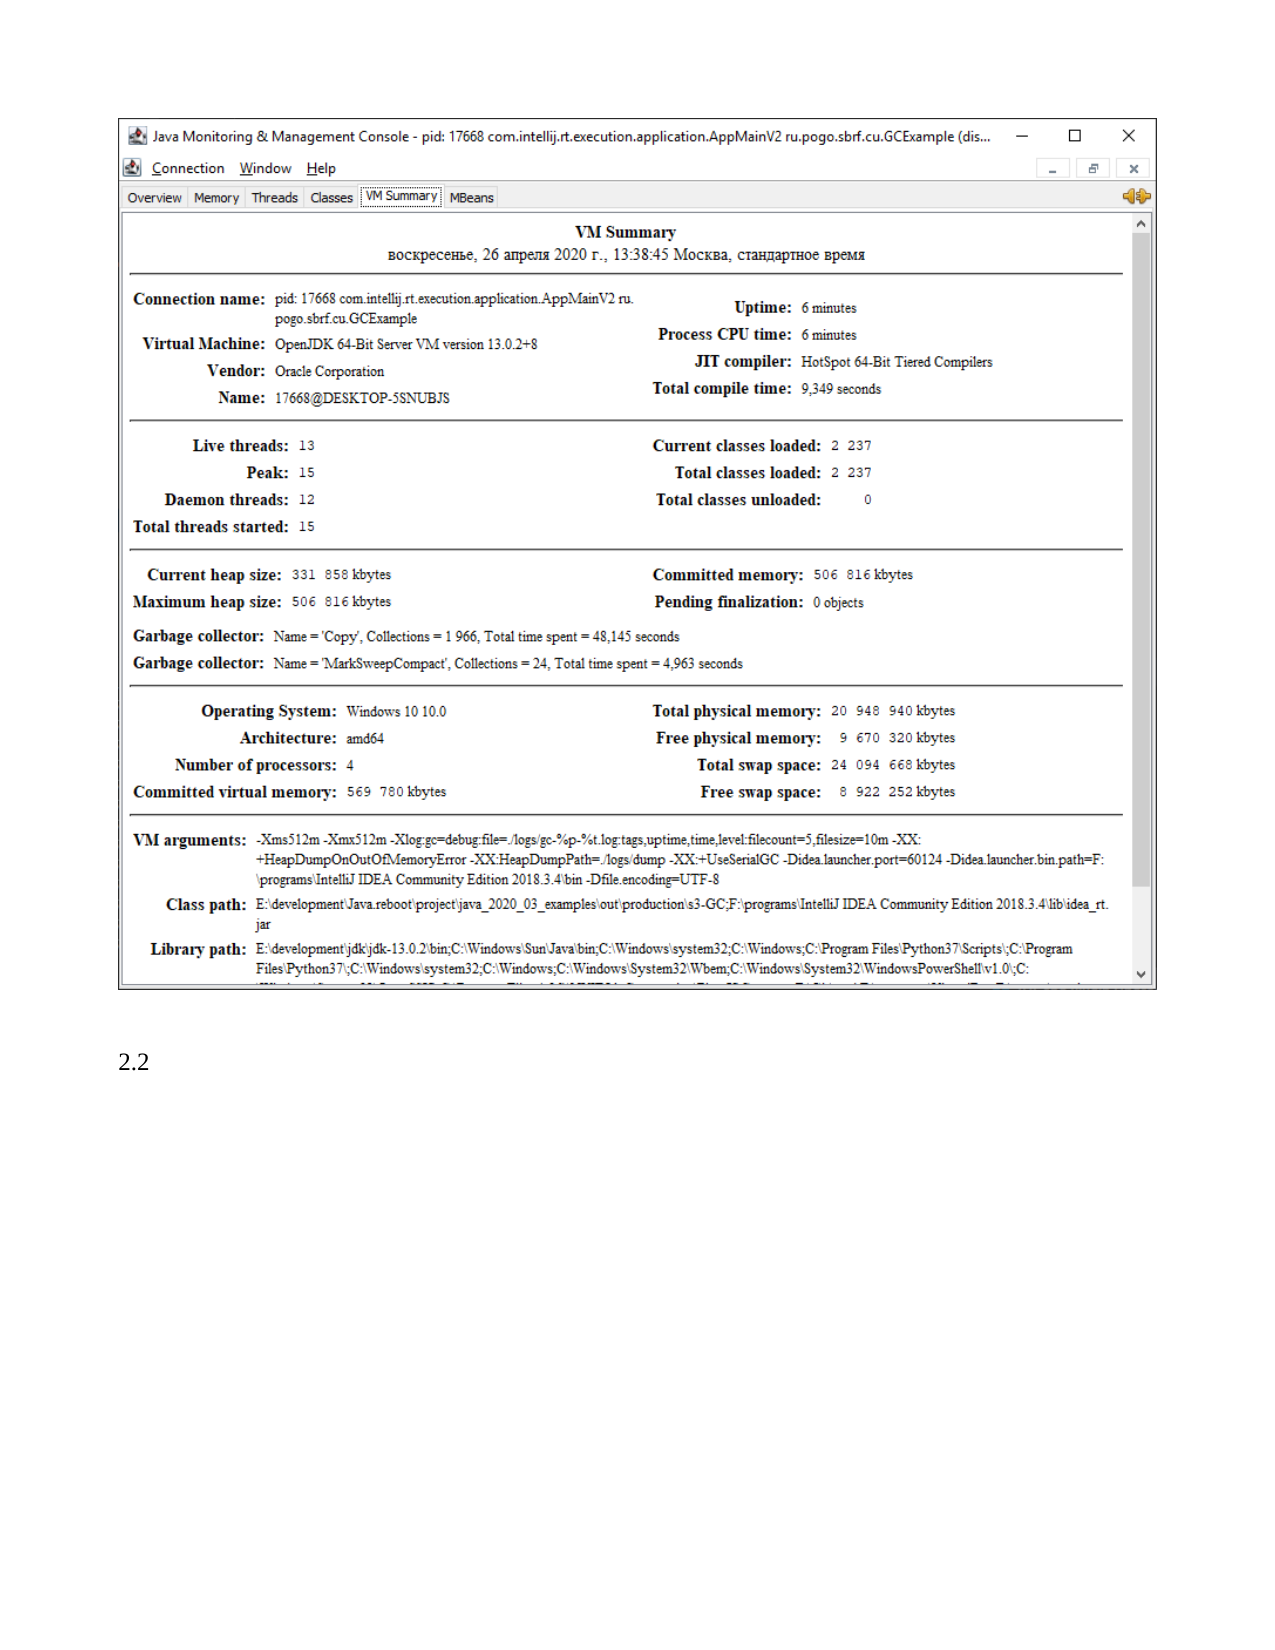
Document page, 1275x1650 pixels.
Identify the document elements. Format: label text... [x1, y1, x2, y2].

picture [118, 118, 1157, 990]
text 2.2 [118, 1047, 1157, 1075]
